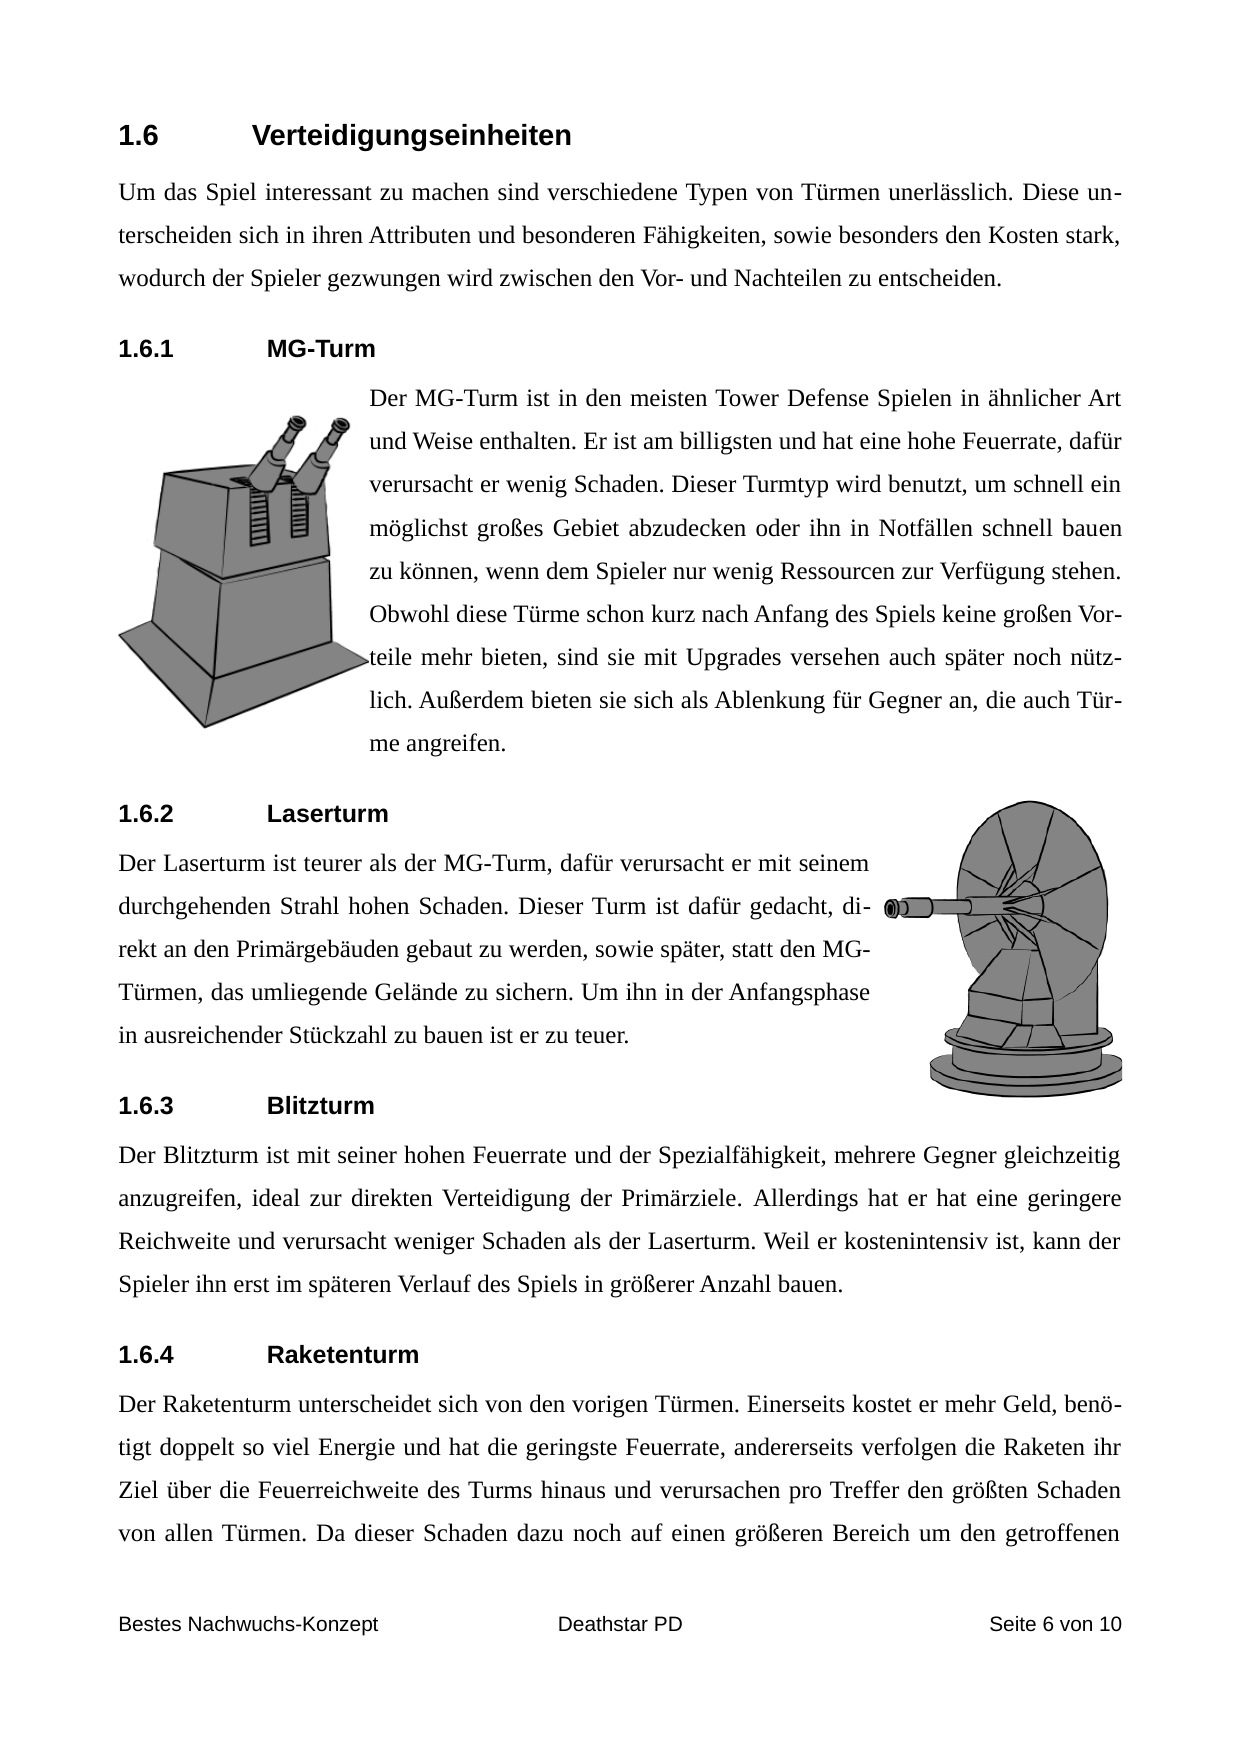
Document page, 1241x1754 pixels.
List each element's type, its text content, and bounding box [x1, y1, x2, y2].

text Der Blitzturm ist mit seiner hohen Feuerrate und der Spezialfähigkeit, mehrere Gegner gleichzeitig anzugreifen, ideal zur direkten Verteidigung der Primärziele. Allerdings hat er hat eine geringere Reichweite und verursacht weniger Schaden als der Laserturm. Weil er kostenintensiv ist, kann der Spieler ihn erst im späteren Verlauf des Spiels in größerer Anzahl bauen. [118, 1140, 1122, 1298]
subtitle 1.6.1 MG-Turm [118, 334, 1122, 363]
picture [118, 409, 369, 732]
text Um das Spiel interessant zu machen sind verschiedene Typen von Türmen unerlässlich. Diese un­terscheiden sich in ihren Attributen und besonderen Fähigkeiten, sowie besonders den Kosten stark, wodurch der Spieler gezwungen wird zwischen den Vor- und Nachteilen zu entscheiden. [118, 177, 1122, 292]
subtitle 1.6 Verteidigungseinheiten [118, 118, 1122, 152]
text Der MG-Turm ist in den meisten Tower Defense Spielen in ähnlicher Art und Weise enthalten. Er ist am billigsten und hat eine hohe Feuerrate, dafür verursacht er wenig Schaden. Dieser Turmtyp wird benutzt, um schnell ein möglichst großes Gebiet abzudecken oder ihn in Notfällen schnell bau­en zu können, wenn dem Spieler nur wenig Ressourcen zur Verfügung stehen. Obwohl diese Türme schon kurz nach Anfang des Spiels keine großen Vor­teile mehr bieten, sind sie mit Upgrades verse­hen auch später noch nütz­lich. Außerdem bieten sie sich als Ablenkung für Gegner an, die auch Tür­me angreifen. [118, 383, 1122, 757]
subtitle 1.6.4 Raketenturm [118, 1340, 1122, 1369]
picture [871, 795, 1123, 1103]
text Der Raketenturm unterscheidet sich von den vorigen Türmen. Einerseits kostet er mehr Geld, benö­tigt doppelt so viel Energie und hat die geringste Feuerrate, andererseits verfolgen die Raketen ihr Ziel über die Feuerreichweite des Turms hinaus und verursachen pro Treffer den größten Schaden von allen Türmen. Da dieser Schaden dazu noch auf einen größeren Bereich um den getroffenen [118, 1389, 1122, 1547]
text Der Laserturm ist teurer als der MG-Turm, dafür verursacht er mit seinem durchgehenden Strahl hohen Schaden. Dieser Turm ist dafür gedacht, di­rekt an den Primärgebäuden gebaut zu werden, so­wie später, statt den MG-Türmen, das umliegende Gelände zu sichern. Um ihn in der Anfangsphase in ausreichender Stückzahl zu bauen ist er zu teuer. [118, 848, 871, 1049]
subtitle 1.6.2 Laserturm [118, 799, 871, 828]
subtitle 1.6.3 Blitzturm [118, 1091, 1122, 1120]
